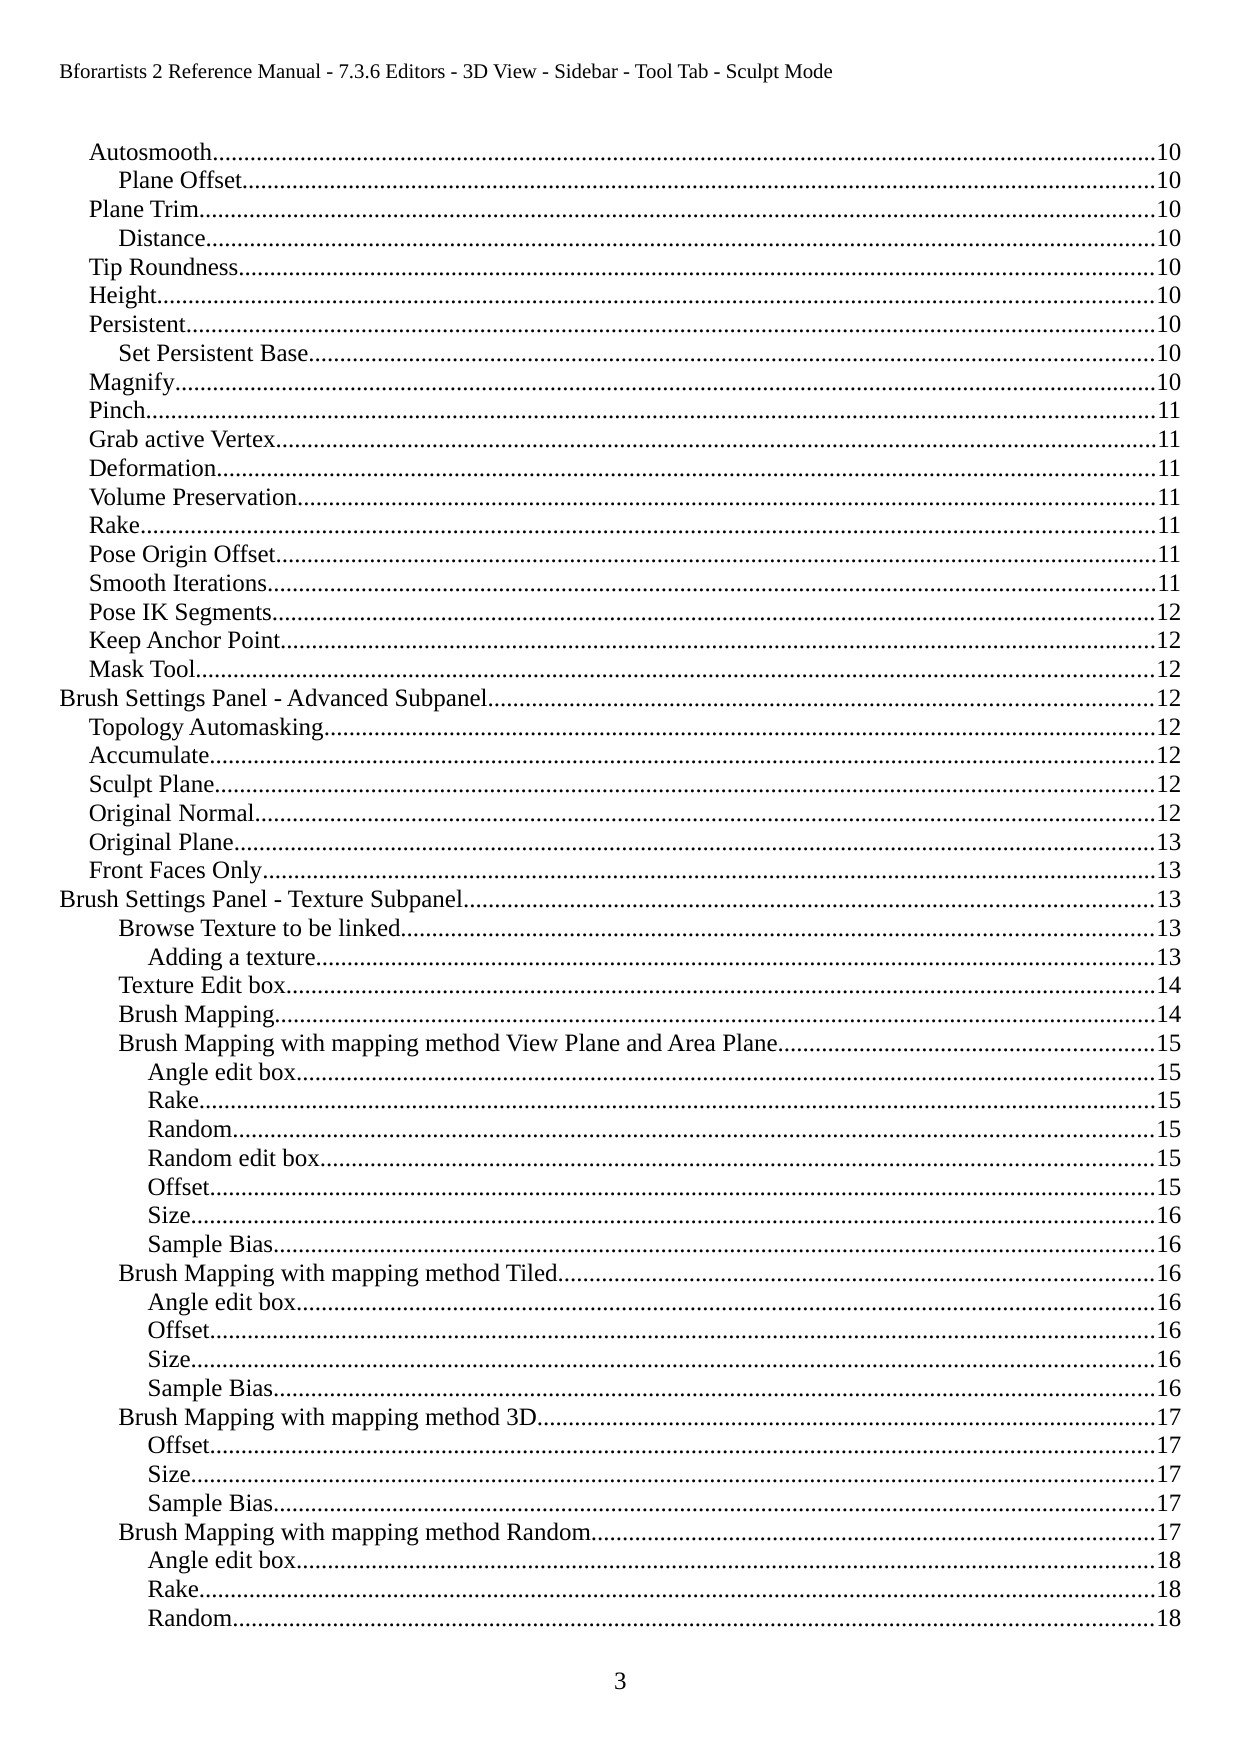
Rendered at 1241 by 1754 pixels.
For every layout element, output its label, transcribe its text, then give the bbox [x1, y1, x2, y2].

text Random 15 [147, 1114, 1181, 1143]
text Angle edit box 15 [147, 1057, 1181, 1085]
text Browse Texture to be linked 13 [118, 913, 1181, 942]
text Original Normal 12 [88, 798, 1181, 827]
text Random 18 [147, 1603, 1181, 1632]
text Original Plane 13 [88, 827, 1181, 855]
text Pose IK Segments 12 [88, 597, 1181, 625]
text Accumulate 12 [88, 740, 1181, 769]
text Tip Roundness 10 [88, 252, 1181, 280]
text Front Faces Only 13 [88, 855, 1181, 884]
text Brush Settings Panel - Advanced Subpanel 12 [59, 683, 1181, 712]
text Size 16 [147, 1200, 1181, 1229]
text Topology Automasking 12 [88, 712, 1181, 740]
text Height 10 [88, 280, 1181, 309]
text Rake 18 [147, 1574, 1181, 1603]
text Set Persistent Base 10 [118, 338, 1181, 367]
text Grab active Vertex 11 [88, 424, 1181, 453]
text Offset 17 [147, 1430, 1181, 1459]
text Pose Origin Offset 11 [88, 539, 1181, 568]
text Sculpt Plane 12 [88, 769, 1181, 798]
text Texture Edit box 14 [118, 970, 1181, 999]
text Rake 15 [147, 1085, 1181, 1114]
text Size 16 [147, 1344, 1181, 1373]
text Sample Bias 17 [147, 1488, 1181, 1517]
text Brush Mapping with mapping method View Plane and Area Plane 15 [118, 1028, 1181, 1057]
text Offset 15 [147, 1172, 1181, 1200]
text Plane Trim 10 [88, 194, 1181, 223]
text Rake 11 [88, 510, 1181, 539]
text Sample Bias 16 [147, 1229, 1181, 1258]
text Brush Settings Panel - Texture Subpanel 13 [59, 884, 1181, 913]
text Persistent 10 [88, 309, 1181, 338]
text Deformation 11 [88, 453, 1181, 482]
text Size 17 [147, 1459, 1181, 1488]
text Adding a texture 13 [147, 942, 1181, 970]
text Brush Mapping with mapping method Tiled 16 [118, 1258, 1181, 1287]
text Brush Mapping with mapping method Random 17 [118, 1517, 1181, 1545]
text Angle edit box 18 [147, 1545, 1181, 1574]
text Volume Preservation 11 [88, 482, 1181, 510]
text Smooth Iterations 11 [88, 568, 1181, 597]
text Random edit box 15 [147, 1143, 1181, 1172]
text Distance 10 [118, 223, 1181, 252]
text Offset 16 [147, 1315, 1181, 1344]
text Pinch 11 [88, 395, 1181, 424]
text Brush Mapping with mapping method 3D 17 [118, 1402, 1181, 1430]
text Autosmooth 10 [88, 137, 1181, 165]
text Angle edit box 16 [147, 1287, 1181, 1315]
text Plane Offset 10 [118, 165, 1181, 194]
text Magnify 10 [88, 367, 1181, 395]
text Brush Mapping 14 [118, 999, 1181, 1028]
text Sample Bias 16 [147, 1373, 1181, 1402]
text Mask Tool 12 [88, 654, 1181, 683]
text Keep Anchor Point 12 [88, 625, 1181, 654]
